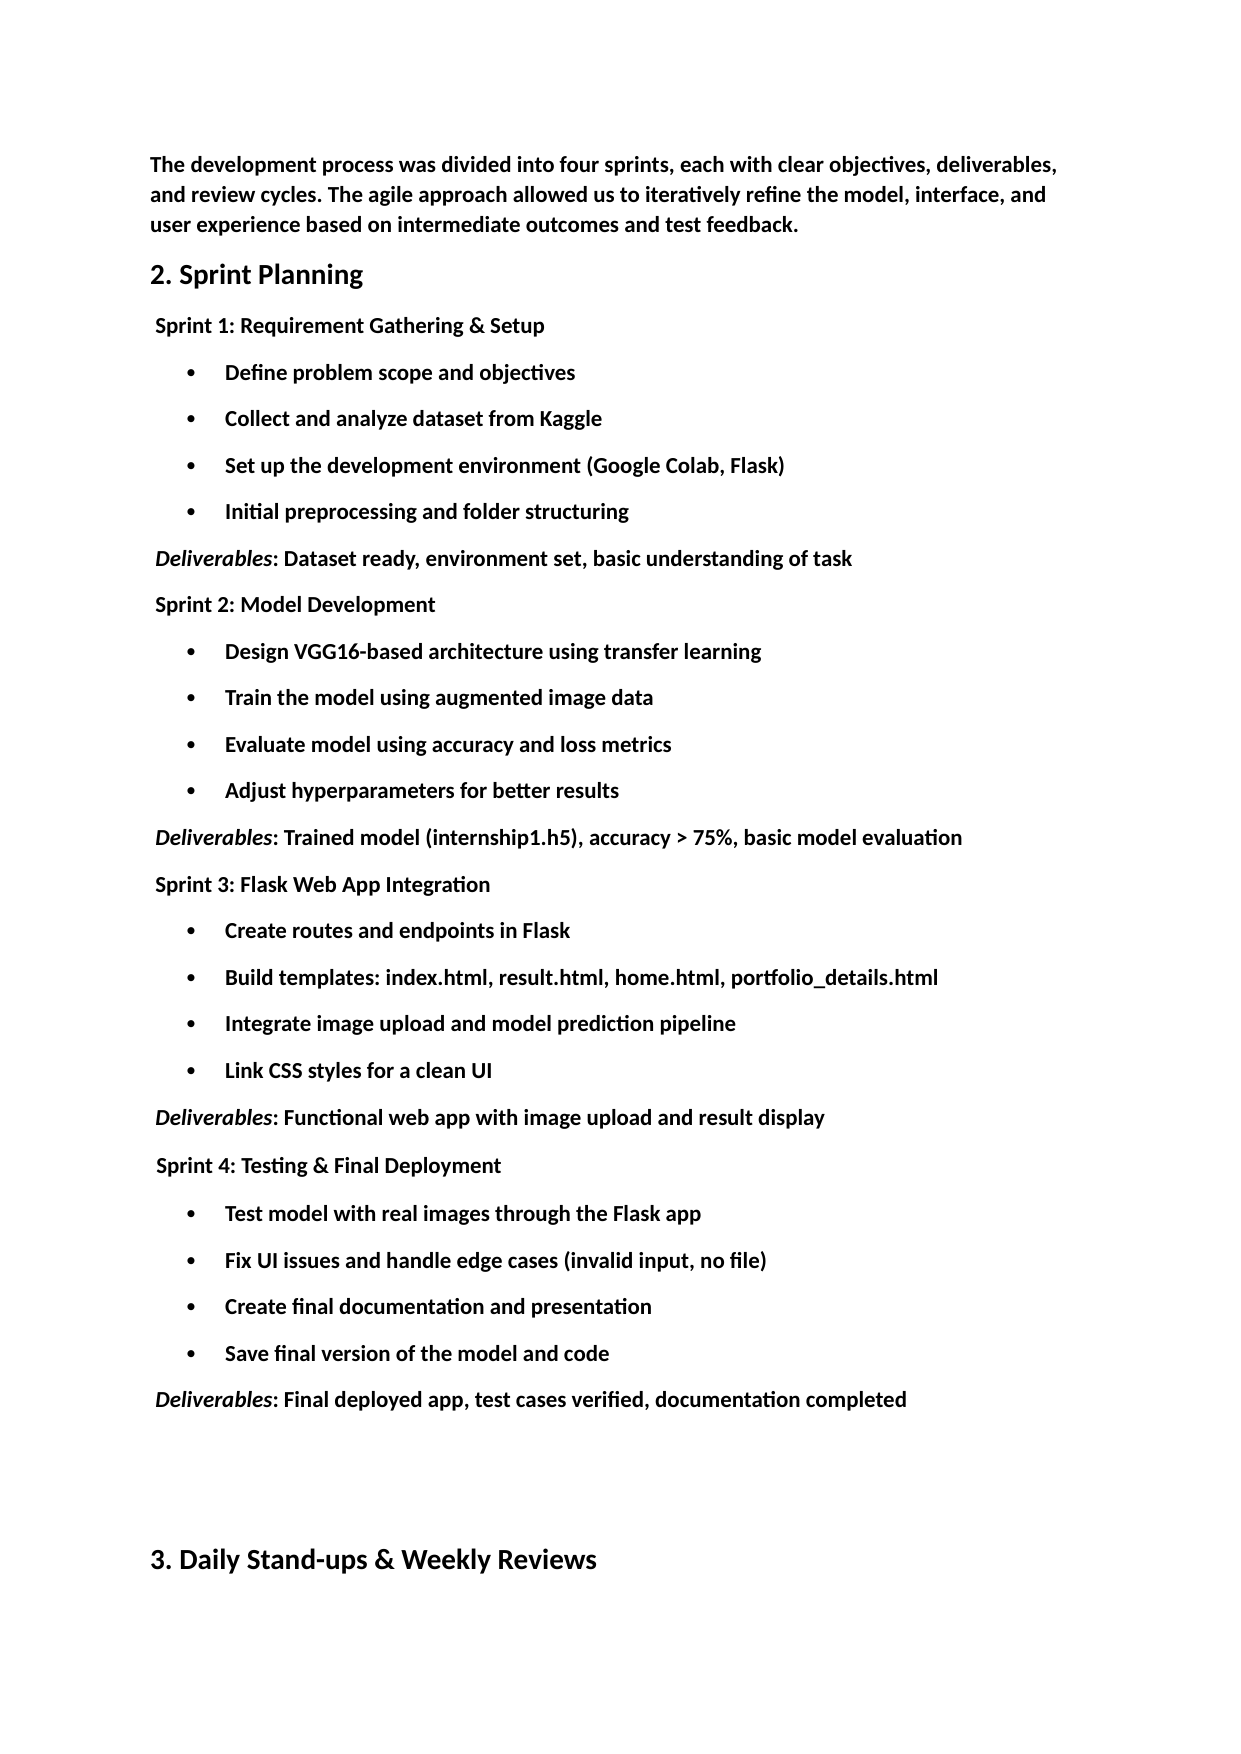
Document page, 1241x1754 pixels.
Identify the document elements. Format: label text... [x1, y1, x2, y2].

list Build templates: index.html, result.html, home.html, portfolio_details.html [187, 963, 1090, 991]
text Deliverables: Functional web app with image upload and result display [150, 1103, 1090, 1131]
list Create final documentation and presentation [187, 1292, 1090, 1320]
text Deliverables: Trained model (internship1.h5), accuracy > 75%, basic model evaluation [150, 823, 1090, 851]
text Sprint 3: Flask Web App Integration [150, 870, 1090, 898]
list Create routes and endpoints in Flask [187, 916, 1090, 944]
list Integrate image upload and model prediction pipeline [187, 1009, 1090, 1037]
list Fix UI issues and handle edge cases (invalid input, no file) [187, 1246, 1090, 1274]
list Save final version of the model and code [187, 1339, 1090, 1367]
list Collect and analyze dataset from Kaggle [187, 404, 1090, 432]
text Sprint 2: Model Development [150, 590, 1090, 618]
list Link CSS styles for a clean UI [187, 1056, 1090, 1084]
list Adjust hyperparameters for better results [187, 777, 1090, 805]
list Set up the development environment (Google Colab, Flask) [187, 451, 1090, 479]
text Deliverables: Final deployed app, test cases verified, documentation completed [150, 1386, 1090, 1413]
text The development process was divided into four sprints, each with clear objectives, deliverables, and review cycles. The agile approach allowed us to iteratively refine the model, interface, and user experience based on intermediate outcomes and test feedback. [150, 150, 1090, 238]
list Define problem scope and objectives [187, 358, 1090, 386]
list Design VGG16-based architecture using transfer learning [187, 637, 1090, 665]
text Deliverables: Dataset ready, environment set, basic understanding of task [150, 544, 1090, 572]
text Sprint 4: Testing & Final Deployment [150, 1149, 1090, 1180]
list Initial preprocessing and folder structuring [187, 497, 1090, 525]
text 2. Sprint Planning [150, 256, 1090, 292]
list Test model with real images through the Flask app [187, 1199, 1090, 1227]
list Evaluate model using accuracy and loss metrics [187, 730, 1090, 758]
list Train the model using augmented image data [187, 683, 1090, 712]
text 3. Daily Stand-ups & Weekly Reviews [150, 1541, 1090, 1577]
text Sprint 1: Requirement Gathering & Setup [150, 311, 1090, 339]
